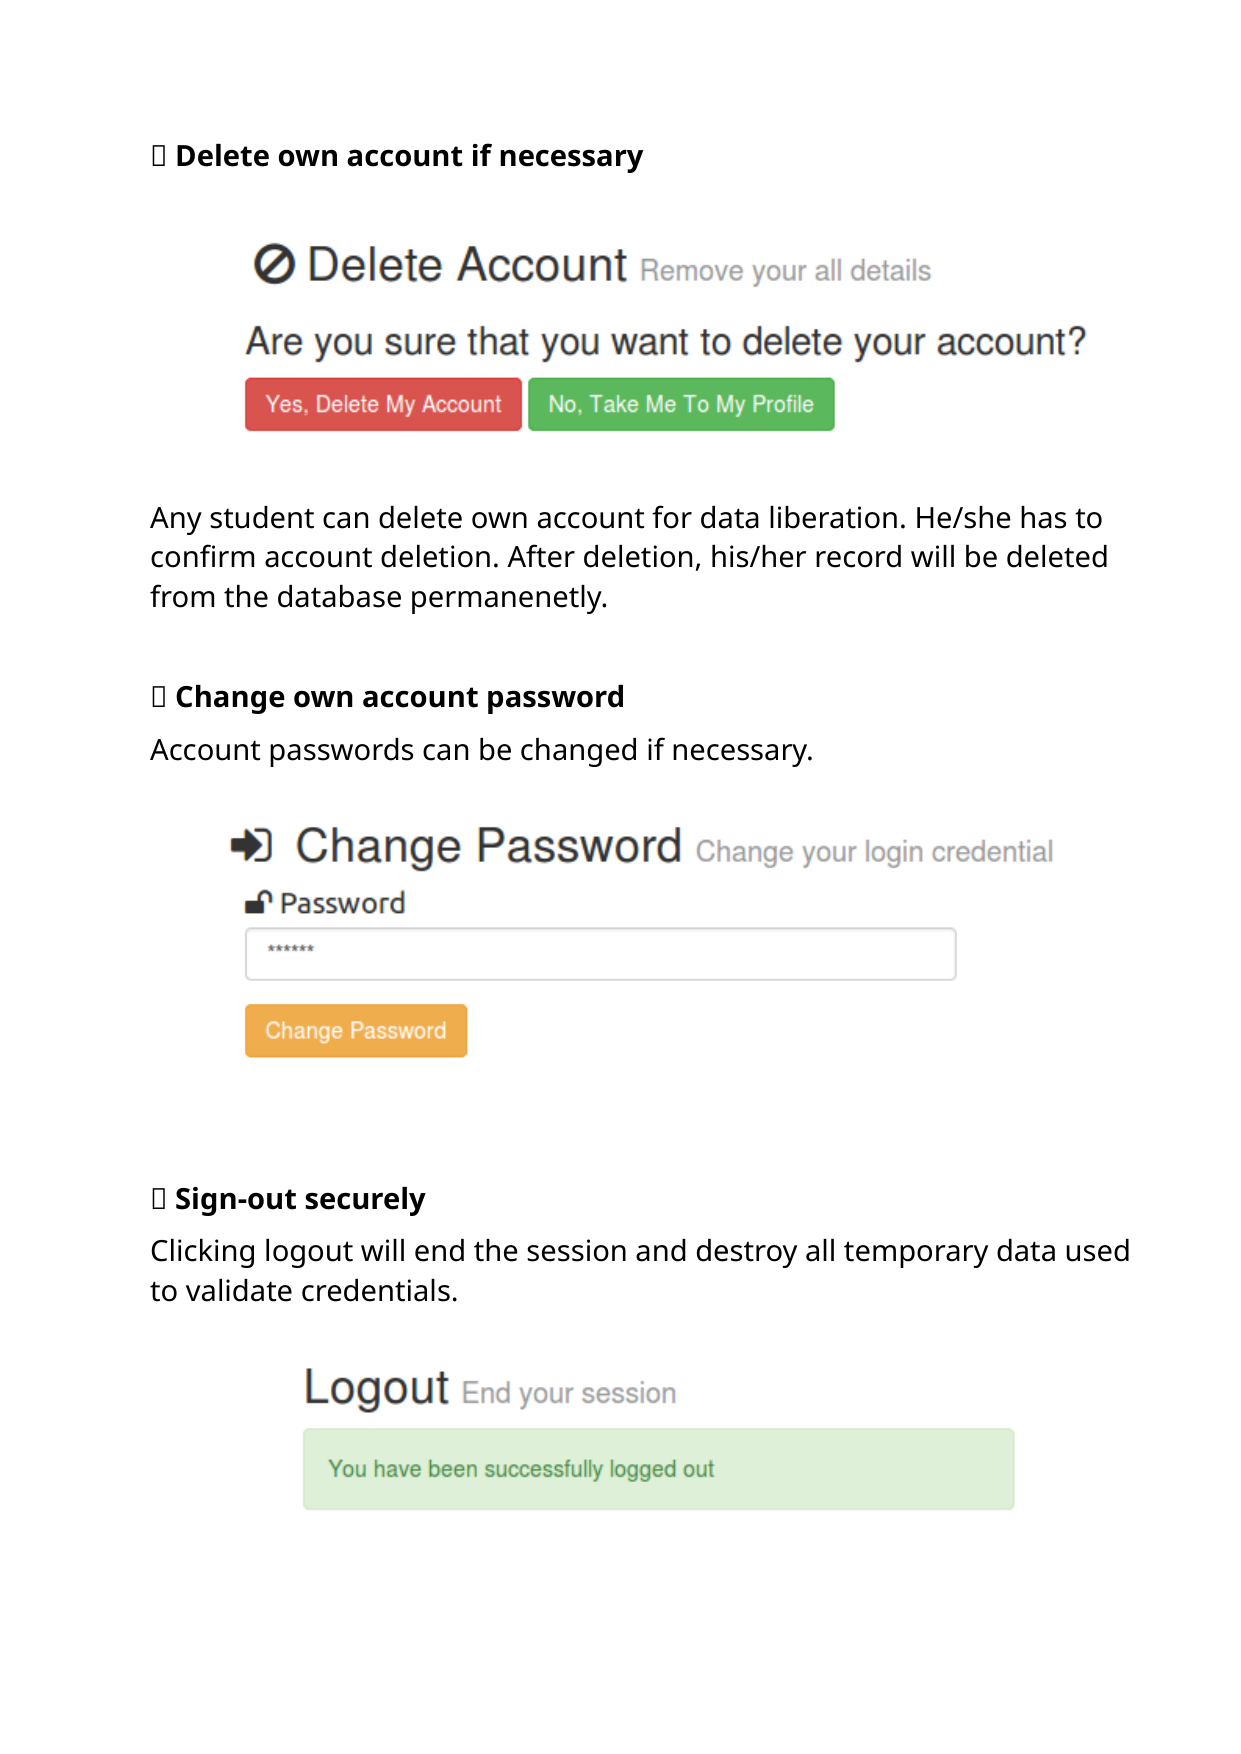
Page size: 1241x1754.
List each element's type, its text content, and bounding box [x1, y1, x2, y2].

picture [186, 768, 1129, 1078]
text Account passwords can be changed if necessary. [150, 729, 1166, 768]
subtitle  Sign-out securely [150, 1178, 1166, 1218]
subtitle  Delete own account if necessary [150, 136, 1166, 175]
picture [186, 187, 1129, 497]
subtitle  Change own account password [150, 677, 1166, 716]
text Any student can delete own account for data liberation. He/she has to confirm account deletion. After deletion, his/her record will be deleted from the database permanenetly. [150, 188, 1166, 616]
text Clicking logout will end the session and destroy all temporary data used to validate credentials. [150, 1230, 1166, 1310]
picture [244, 1309, 1071, 1559]
